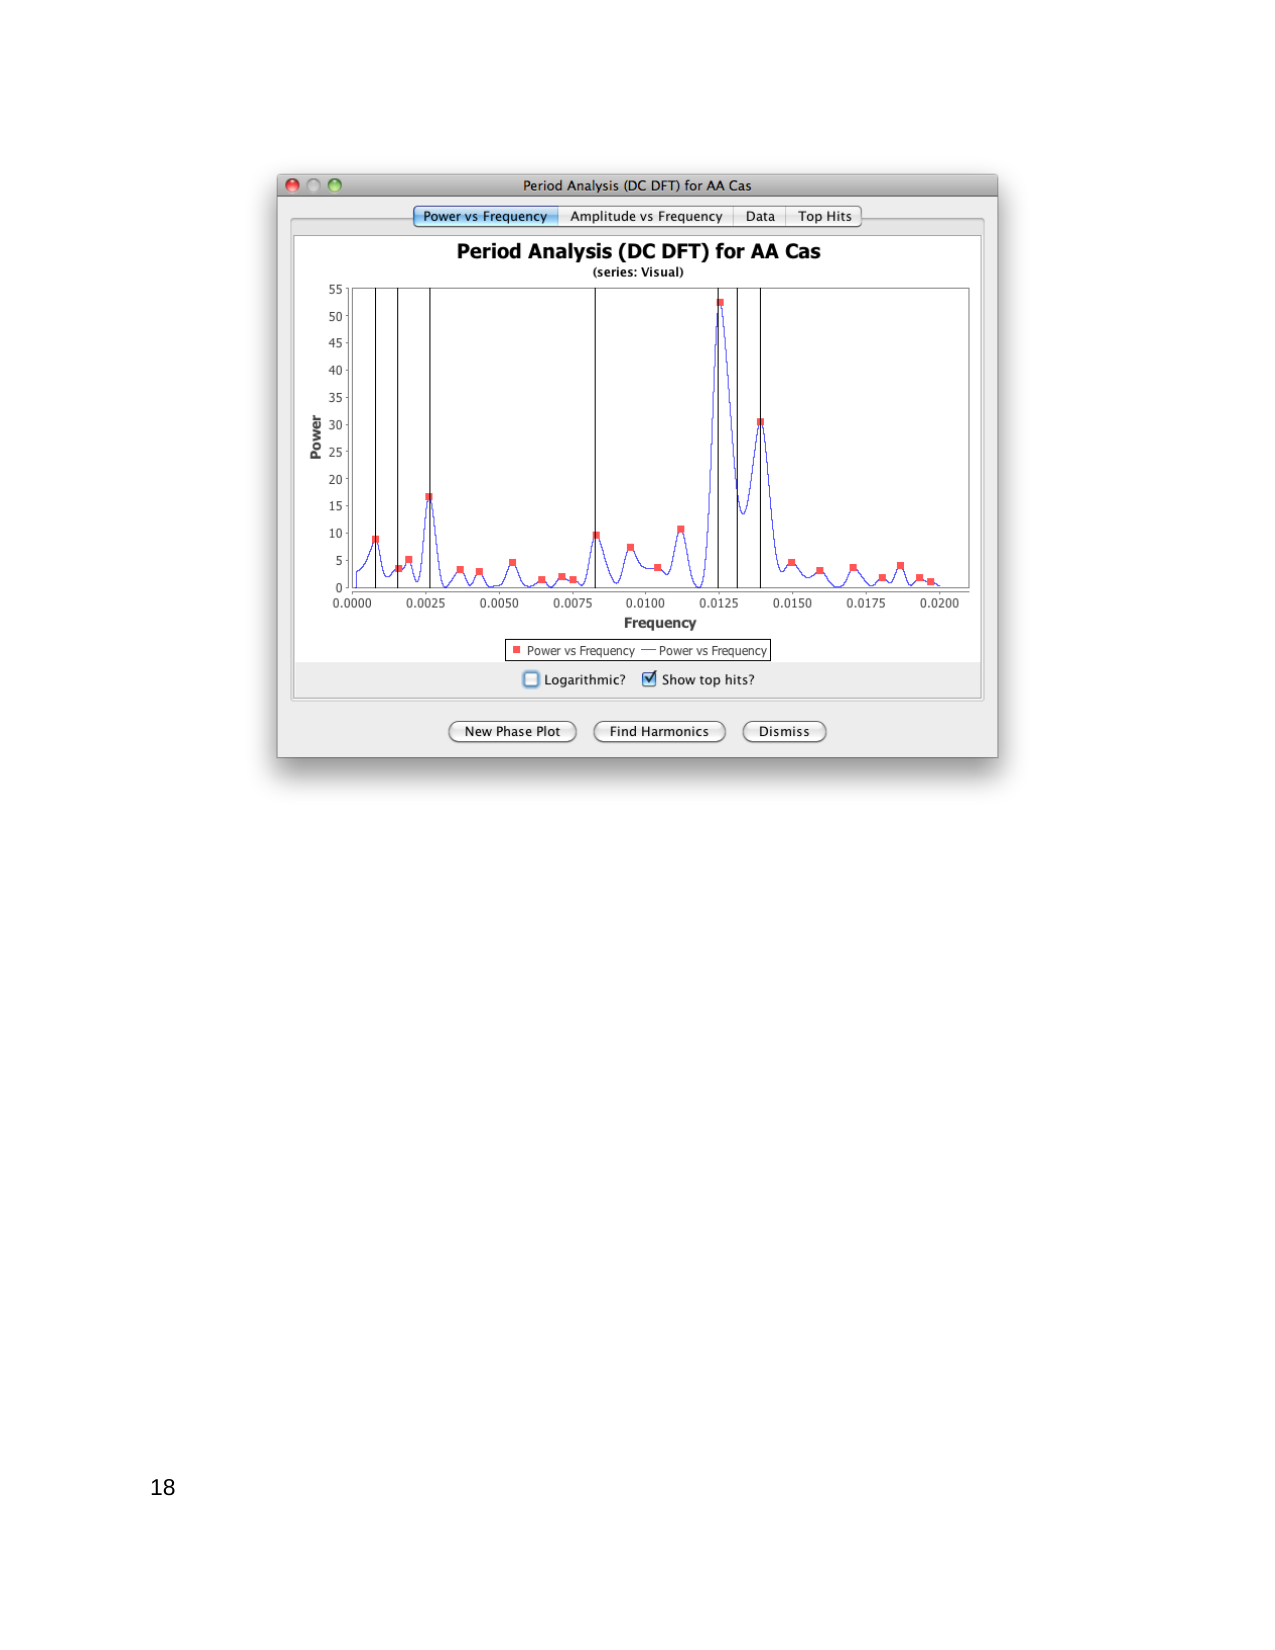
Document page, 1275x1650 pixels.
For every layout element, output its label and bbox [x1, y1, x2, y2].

picture [237, 150, 1038, 813]
